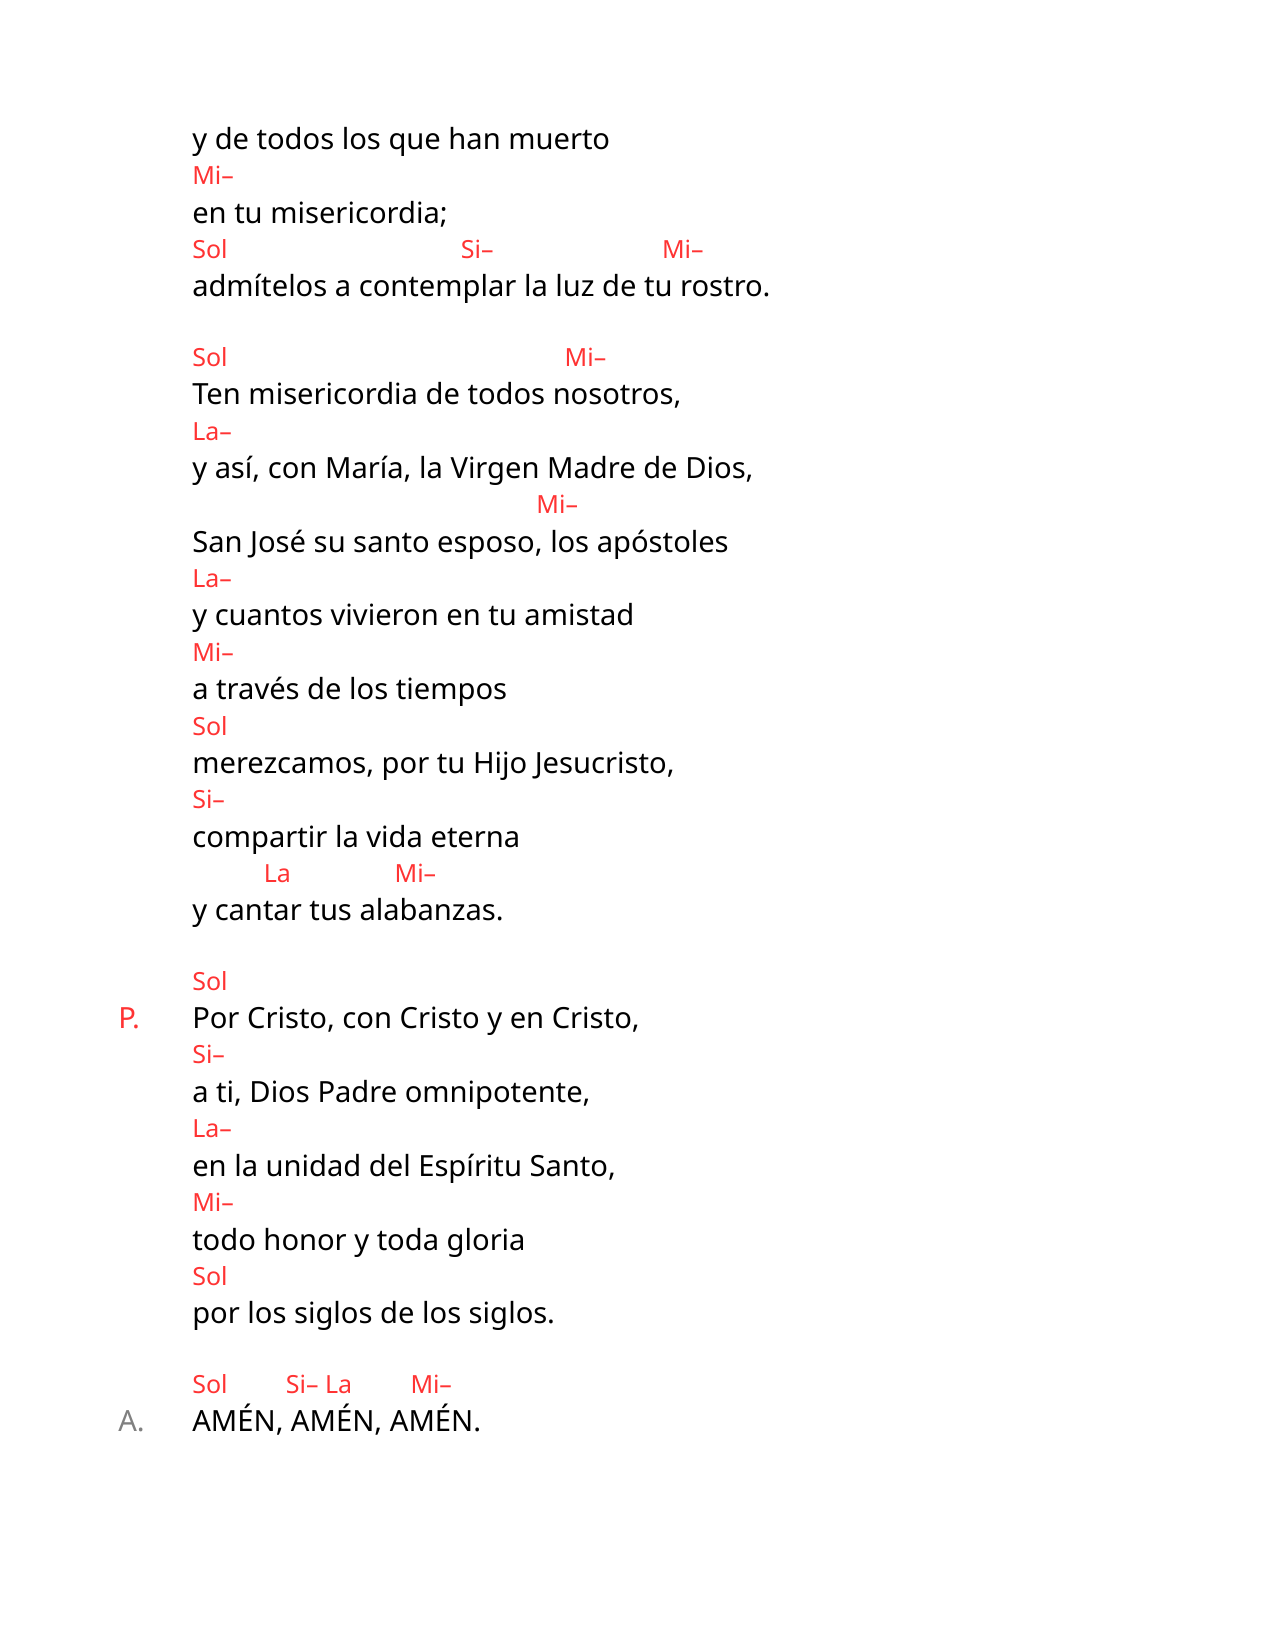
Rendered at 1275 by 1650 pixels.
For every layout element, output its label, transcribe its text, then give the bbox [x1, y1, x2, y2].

text Mi– [118, 487, 1157, 521]
text en tu misericordia; [118, 192, 1157, 232]
text a ti, Dios Padre omnipotente, [118, 1071, 1157, 1111]
text Sol [118, 708, 1157, 742]
text La Mi– [118, 856, 1157, 890]
text en la unidad del Espíritu Santo, [118, 1145, 1157, 1185]
text Sol Mi– [118, 339, 1157, 373]
text San José su santo esposo, los apóstoles [118, 521, 1157, 561]
text La– [118, 413, 1157, 447]
text A. AMÉN, AMÉN, AMÉN. [118, 1400, 1157, 1440]
text Sol [118, 1258, 1157, 1292]
text P. Por Cristo, con Cristo y en Cristo, [118, 997, 1157, 1037]
text Mi– [118, 158, 1157, 192]
text Si– [118, 782, 1157, 816]
text y cantar tus alabanzas. [118, 890, 1157, 929]
text Sol [118, 963, 1157, 997]
text y así, con María, la Virgen Madre de Dios, [118, 447, 1157, 487]
text merezcamos, por tu Hijo Jesucristo, [118, 742, 1157, 782]
text Sol Si– La Mi– [118, 1366, 1157, 1400]
text compartir la vida eterna [118, 816, 1157, 856]
text a través de los tiempos [118, 668, 1157, 708]
text Ten misericordia de todos nosotros, [118, 373, 1157, 413]
text La– [118, 1111, 1157, 1145]
text admítelos a contemplar la luz de tu rostro. [118, 266, 1157, 305]
text y de todos los que han muerto [118, 118, 1157, 158]
text Mi– [118, 634, 1157, 668]
text Mi– [118, 1185, 1157, 1219]
text Si– [118, 1037, 1157, 1071]
text La– [118, 561, 1157, 595]
text por los siglos de los siglos. [118, 1292, 1157, 1332]
text Sol Si– Mi– [118, 232, 1157, 266]
text todo honor y toda gloria [118, 1219, 1157, 1258]
text y cuantos vivieron en tu amistad [118, 595, 1157, 634]
